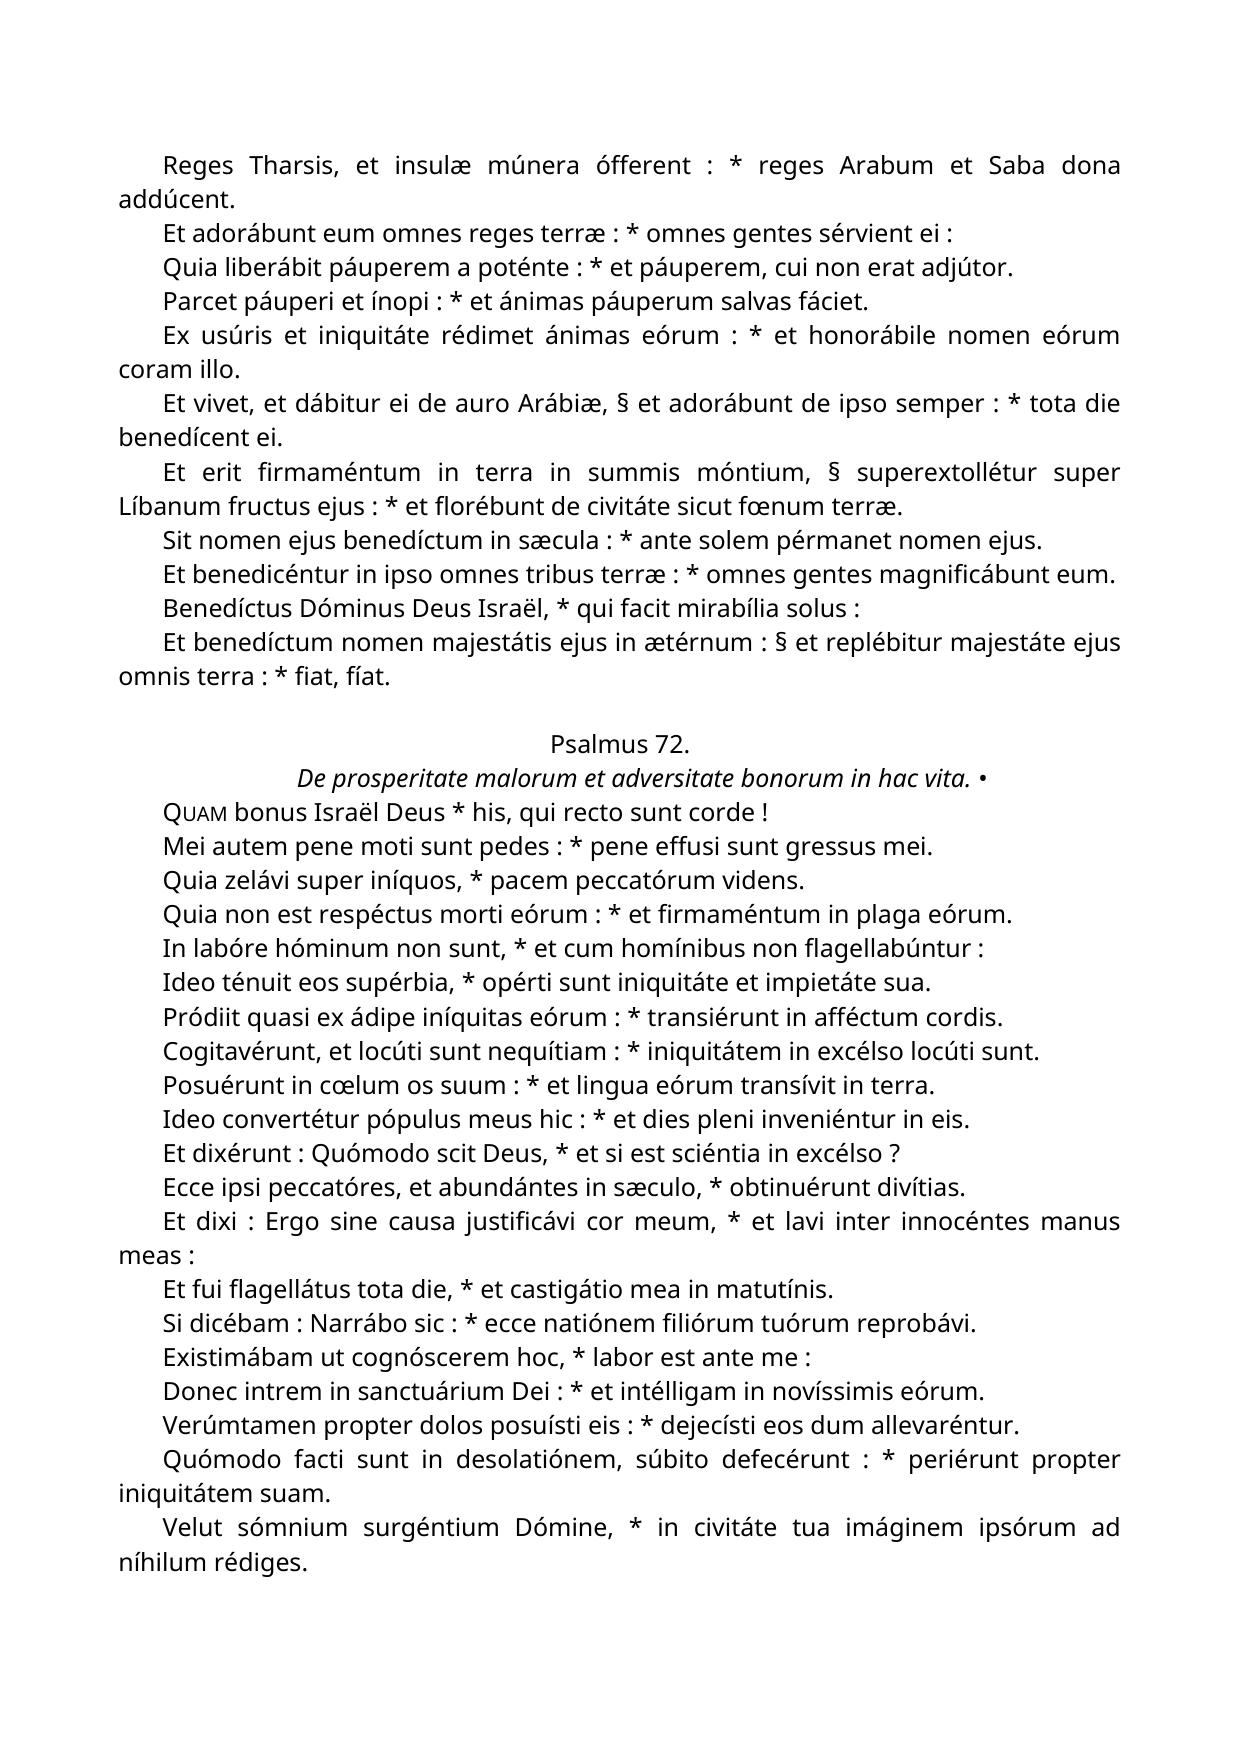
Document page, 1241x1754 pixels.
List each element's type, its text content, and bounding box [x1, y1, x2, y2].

text Quia non est respéctus morti eórum : * et firmaméntum in plaga eórum. [118, 897, 1122, 931]
text Mei autem pene moti sunt pedes : * pene effusi sunt gressus mei. [118, 829, 1122, 863]
text Et adorábunt eum omnes reges terræ : * omnes gentes sérvient ei : [118, 216, 1122, 250]
text Benedíctus Dóminus Deus Israël, * qui facit mirabília solus : [118, 590, 1122, 624]
text Reges Tharsis, et insulæ múnera ófferent : * reges Arabum et Saba dona addúcent. [118, 148, 1122, 216]
text Et benedicéntur in ipso omnes tribus terræ : * omnes gentes magnificábunt eum. [118, 556, 1122, 590]
text Posuérunt in cœlum os suum : * et lingua eórum transívit in terra. [118, 1067, 1122, 1101]
text Parcet páuperi et ínopi : * et ánimas páuperum salvas fáciet. [118, 284, 1122, 318]
text Ecce ipsi peccatóres, et abundántes in sæculo, * obtinuérunt divítias. [118, 1169, 1122, 1203]
text Quam bonus Israël Deus * his, qui recto sunt corde ! [118, 795, 1122, 829]
text Velut sómnium surgéntium Dómine, * in civitáte tua imáginem ipsórum ad níhilum rédiges. [118, 1510, 1122, 1578]
text Et vivet, et dábitur ei de auro Arábiæ, § et adorábunt de ipso semper : * tota die benedícent ei. [118, 386, 1122, 454]
text Quómodo facti sunt in desolatiónem, súbito defecérunt : * periérunt propter iniquitátem suam. [118, 1442, 1122, 1510]
text Existimábam ut cognóscerem hoc, * labor est ante me : [118, 1340, 1122, 1374]
text Psalmus 72. [118, 727, 1122, 761]
subtitle De prosperitate malorum et adversitate bonorum in hac vita. • [118, 761, 1122, 795]
text Cogitavérunt, et locúti sunt nequítiam : * iniquitátem in excélso locúti sunt. [118, 1033, 1122, 1067]
text Et dixi : Ergo sine causa justificávi cor meum, * et lavi inter innocéntes manus meas : [118, 1203, 1122, 1272]
text Et erit firmaméntum in terra in summis móntium, § superextollétur super Líbanum fructus ejus : * et florébunt de civitáte sicut fœnum terræ. [118, 454, 1122, 522]
text Et dixérunt : Quómodo scit Deus, * et si est sciéntia in excélso ? [118, 1135, 1122, 1169]
text Ex usúris et iniquitáte rédimet ánimas eórum : * et honorábile nomen eórum coram illo. [118, 318, 1122, 386]
text Et benedíctum nomen majestátis ejus in ætérnum : § et replébitur majestáte ejus omnis terra : * fiat, fíat. [118, 624, 1122, 693]
text Ideo convertétur pópulus meus hic : * et dies pleni inveniéntur in eis. [118, 1101, 1122, 1135]
text Donec intrem in sanctuárium Dei : * et intélligam in novíssimis eórum. [118, 1374, 1122, 1408]
text Pródiit quasi ex ádipe iníquitas eórum : * transiérunt in afféctum cordis. [118, 999, 1122, 1033]
text Quia liberábit páuperem a poténte : * et páuperem, cui non erat adjútor. [118, 250, 1122, 284]
text Et fui flagellátus tota die, * et castigátio mea in matutínis. [118, 1272, 1122, 1306]
text Sit nomen ejus benedíctum in sæcula : * ante solem pérmanet nomen ejus. [118, 522, 1122, 556]
text Si dicébam : Narrábo sic : * ecce natiónem filiórum tuórum reprobávi. [118, 1306, 1122, 1340]
text Verúmtamen propter dolos posuísti eis : * dejecísti eos dum allevaréntur. [118, 1408, 1122, 1442]
text Ideo ténuit eos supérbia, * opérti sunt iniquitáte et impietáte sua. [118, 965, 1122, 999]
text In labóre hóminum non sunt, * et cum homínibus non flagellabúntur : [118, 931, 1122, 965]
text Quia zelávi super iníquos, * pacem peccatórum videns. [118, 863, 1122, 897]
